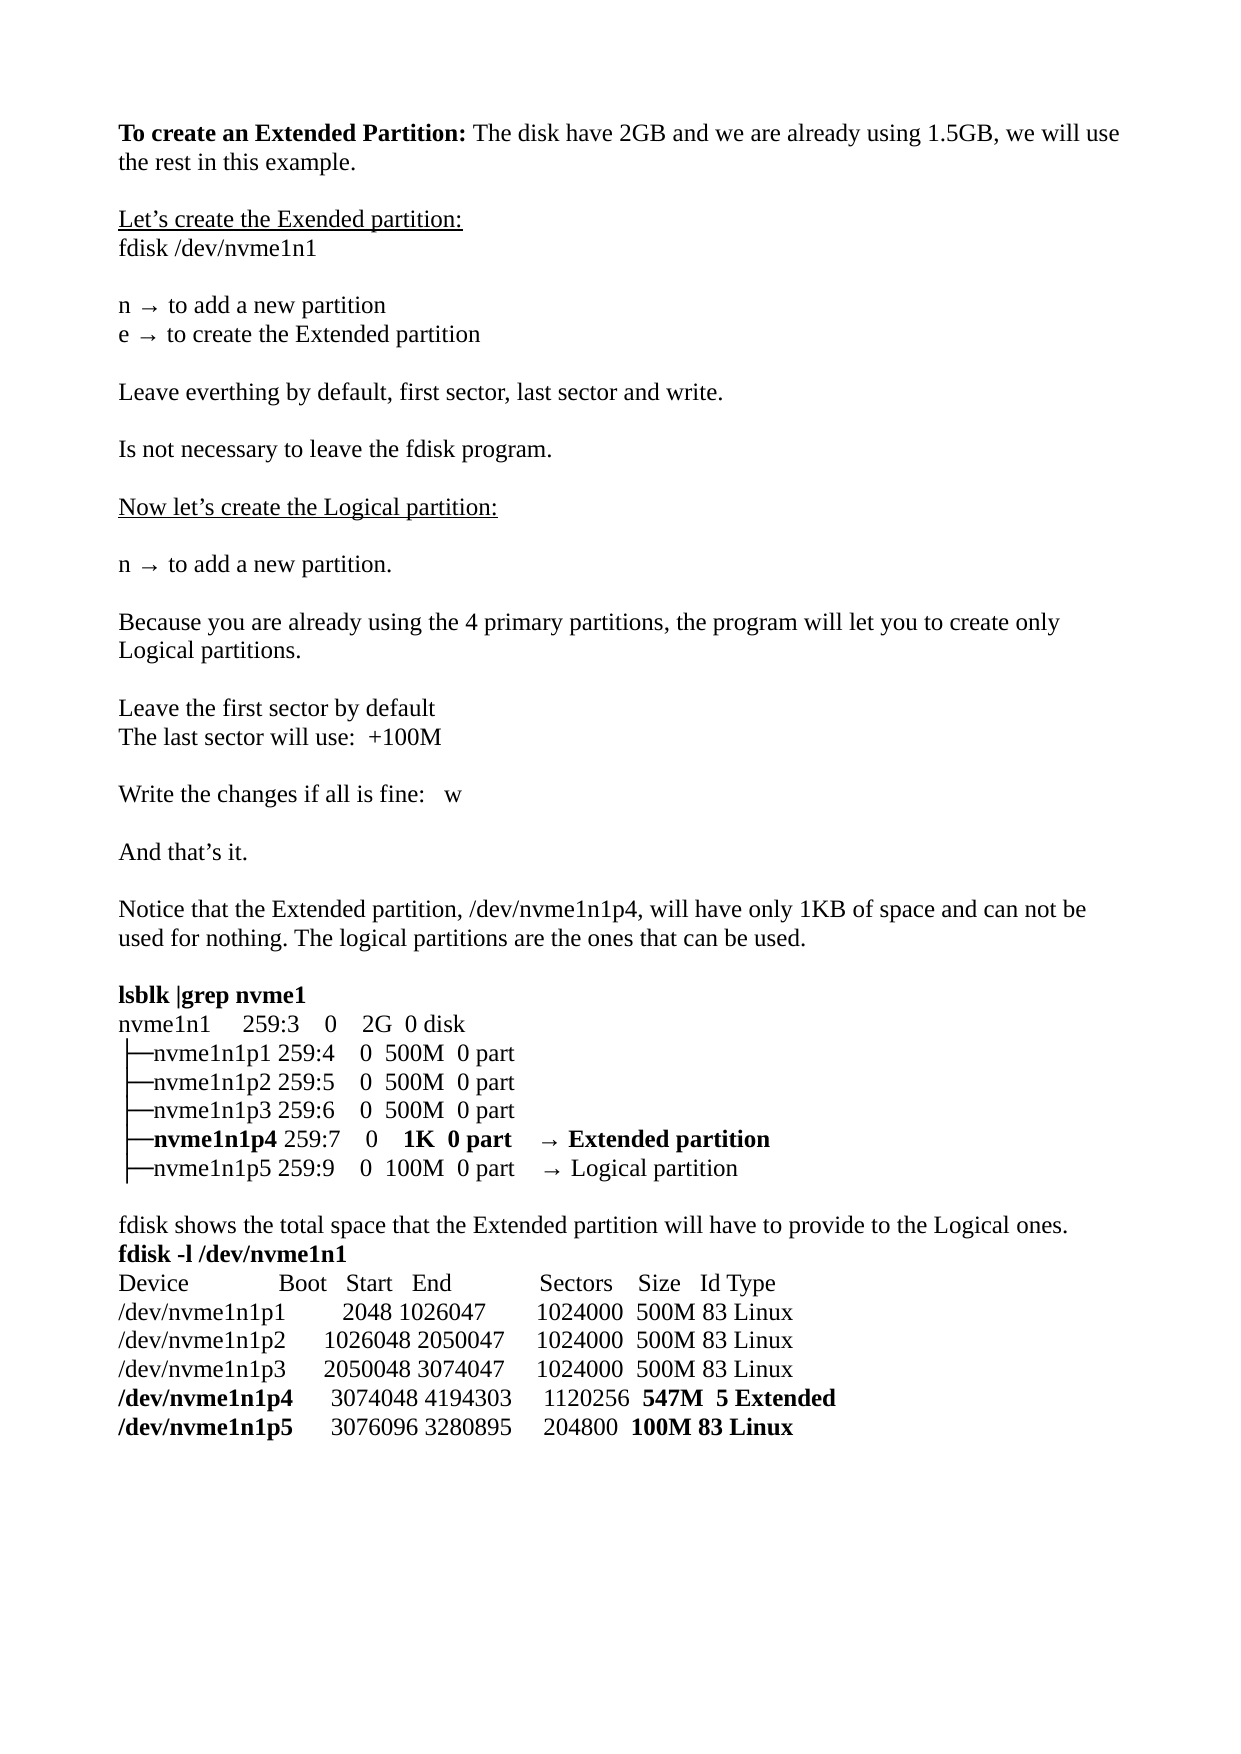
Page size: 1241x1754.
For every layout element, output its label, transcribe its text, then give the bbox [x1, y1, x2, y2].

text Notice that the Extended partition, /dev/nvme1n1p4, will have only 1KB of space and can not be used for nothing. The logical partitions are the ones that can be used. [118, 894, 1122, 952]
text /dev/nvme1n1p3 2050048 3074047 1024000 500M 83 Linux [118, 1354, 1122, 1383]
text Leave the first sector by default [118, 693, 1122, 722]
text Let’s create the Exended partition: [118, 204, 1122, 233]
text ├─nvme1n1p2 259:5 0 500M 0 part [128, 1067, 1122, 1096]
text To create an Extended Partition: The disk have 2GB and we are already using 1.5GB, we will use the rest in this example. [118, 118, 1122, 176]
text /dev/nvme1n1p1 2048 1026047 1024000 500M 83 Linux [118, 1297, 1122, 1326]
text Leave everthing by default, first sector, last sector and write. [118, 377, 1122, 406]
text fdisk -l /dev/nvme1n1 [118, 1239, 1122, 1268]
text Because you are already using the 4 primary partitions, the program will let you to create only Logical partitions. [118, 607, 1122, 664]
text ├─nvme1n1p4 259:7 0 1K 0 part → Extended partition [128, 1124, 1122, 1153]
text n → to add a new partition. [118, 549, 1122, 578]
text ├─nvme1n1p3 259:6 0 500M 0 part [128, 1096, 1122, 1124]
text Write the changes if all is fine: w [118, 779, 1122, 808]
text /dev/nvme1n1p2 1026048 2050047 1024000 500M 83 Linux [118, 1326, 1122, 1354]
text Device Boot Start End Sectors Size Id Type [118, 1268, 1122, 1297]
text fdisk /dev/nvme1n1 [118, 233, 1122, 262]
text ├─nvme1n1p1 259:4 0 500M 0 part [128, 1038, 1122, 1067]
text Now let’s create the Logical partition: [118, 492, 1122, 521]
text /dev/nvme1n1p4 3074048 4194303 1120256 547M 5 Extended [118, 1383, 1122, 1412]
text And that’s it. [118, 837, 1122, 866]
text fdisk shows the total space that the Extended partition will have to provide to the Logical ones. [118, 1211, 1122, 1239]
text The last sector will use: +100M [118, 722, 1122, 751]
text lsblk |grep nvme1 [118, 981, 1122, 1009]
text ├─nvme1n1p5 259:9 0 100M 0 part → Logical partition [128, 1153, 1122, 1182]
text nvme1n1 259:3 0 2G 0 disk [118, 1009, 1122, 1038]
text /dev/nvme1n1p5 3076096 3280895 204800 100M 83 Linux [118, 1412, 1122, 1441]
text e → to create the Extended partition [118, 319, 1122, 348]
text n → to add a new partition [118, 291, 1122, 319]
text Is not necessary to leave the fdisk program. [118, 434, 1122, 463]
